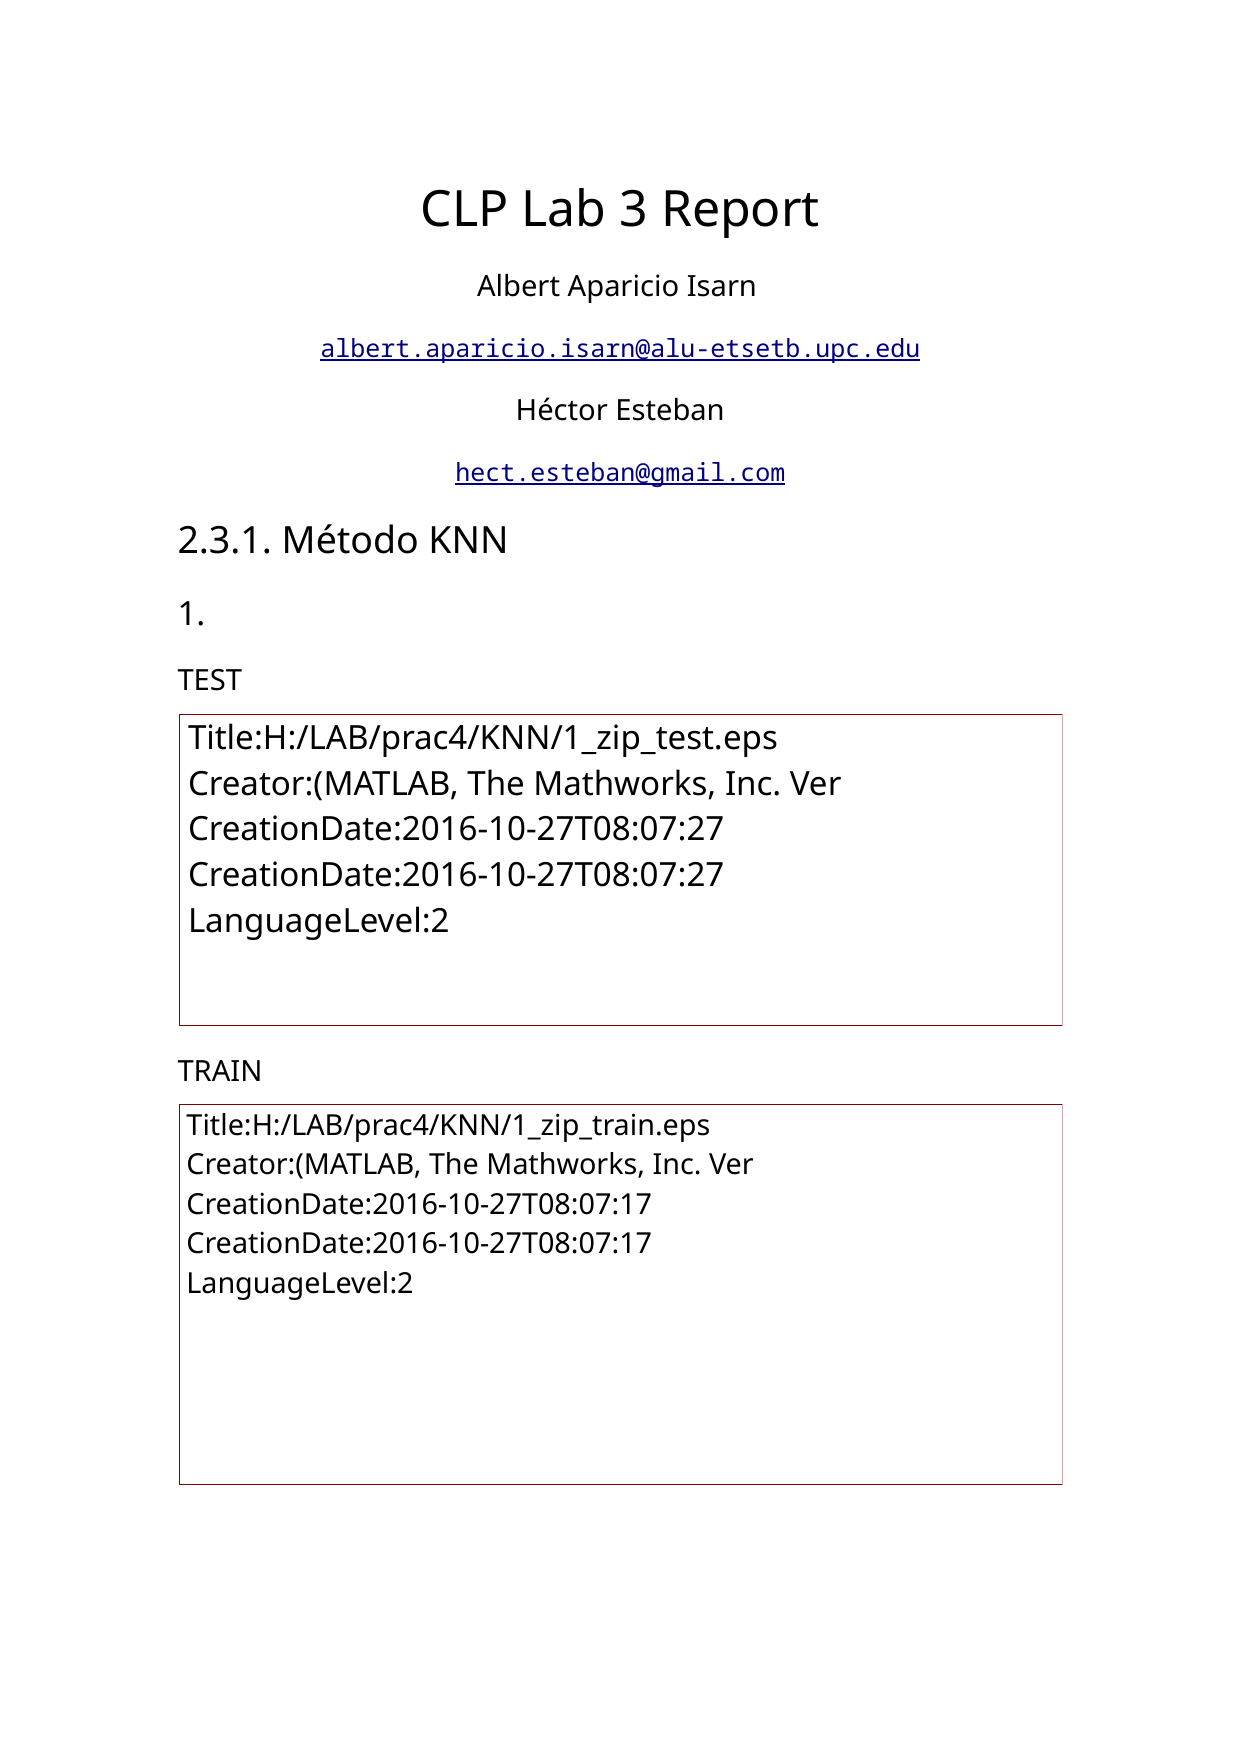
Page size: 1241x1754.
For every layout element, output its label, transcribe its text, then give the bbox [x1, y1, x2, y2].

title CLP Lab 3 Report [177, 173, 1063, 241]
title Albert Aparicio Isarn [177, 266, 1063, 305]
subtitle 2.3.1. Método KNN [177, 513, 1063, 564]
subtitle TRAIN [177, 1051, 1063, 1090]
subtitle 1. [177, 589, 1063, 635]
title hect.esteban@gmail.com [177, 454, 1063, 488]
subtitle TEST [177, 660, 1063, 699]
title Héctor Esteban [177, 389, 1063, 429]
title albert.aparicio.isarn@alu-etsetb.upc.edu [177, 330, 1063, 364]
